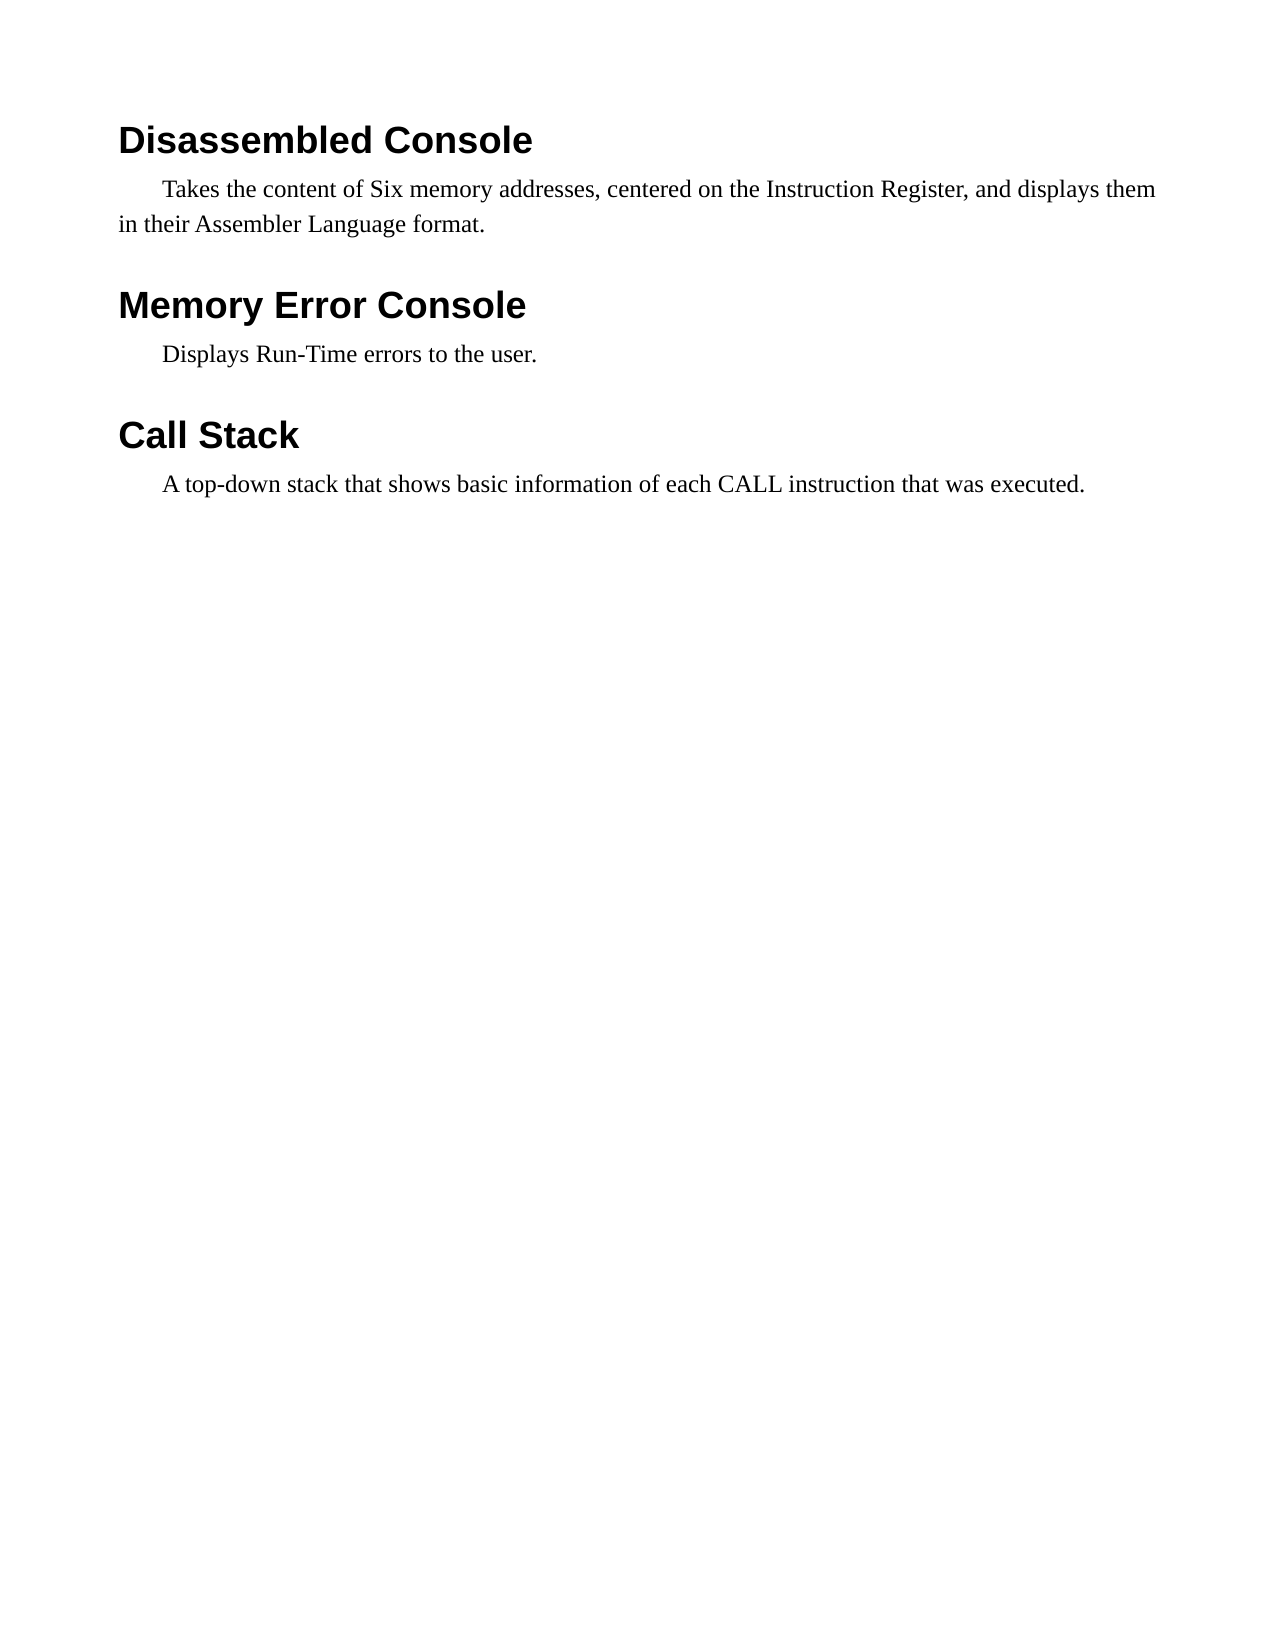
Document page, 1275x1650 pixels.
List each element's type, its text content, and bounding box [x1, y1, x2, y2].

text Displays Run-Time errors to the user. [118, 339, 1157, 368]
subtitle Call Stack [118, 413, 1157, 457]
subtitle Disassembled Console [118, 118, 1157, 162]
subtitle Memory Error Console [118, 283, 1157, 326]
text Takes the content of Six memory addresses, centered on the Instruction Register, and displays them in their Assembler Language format. [118, 174, 1157, 237]
text A top-down stack that shows basic information of each CALL instruction that was executed. [118, 469, 1157, 498]
